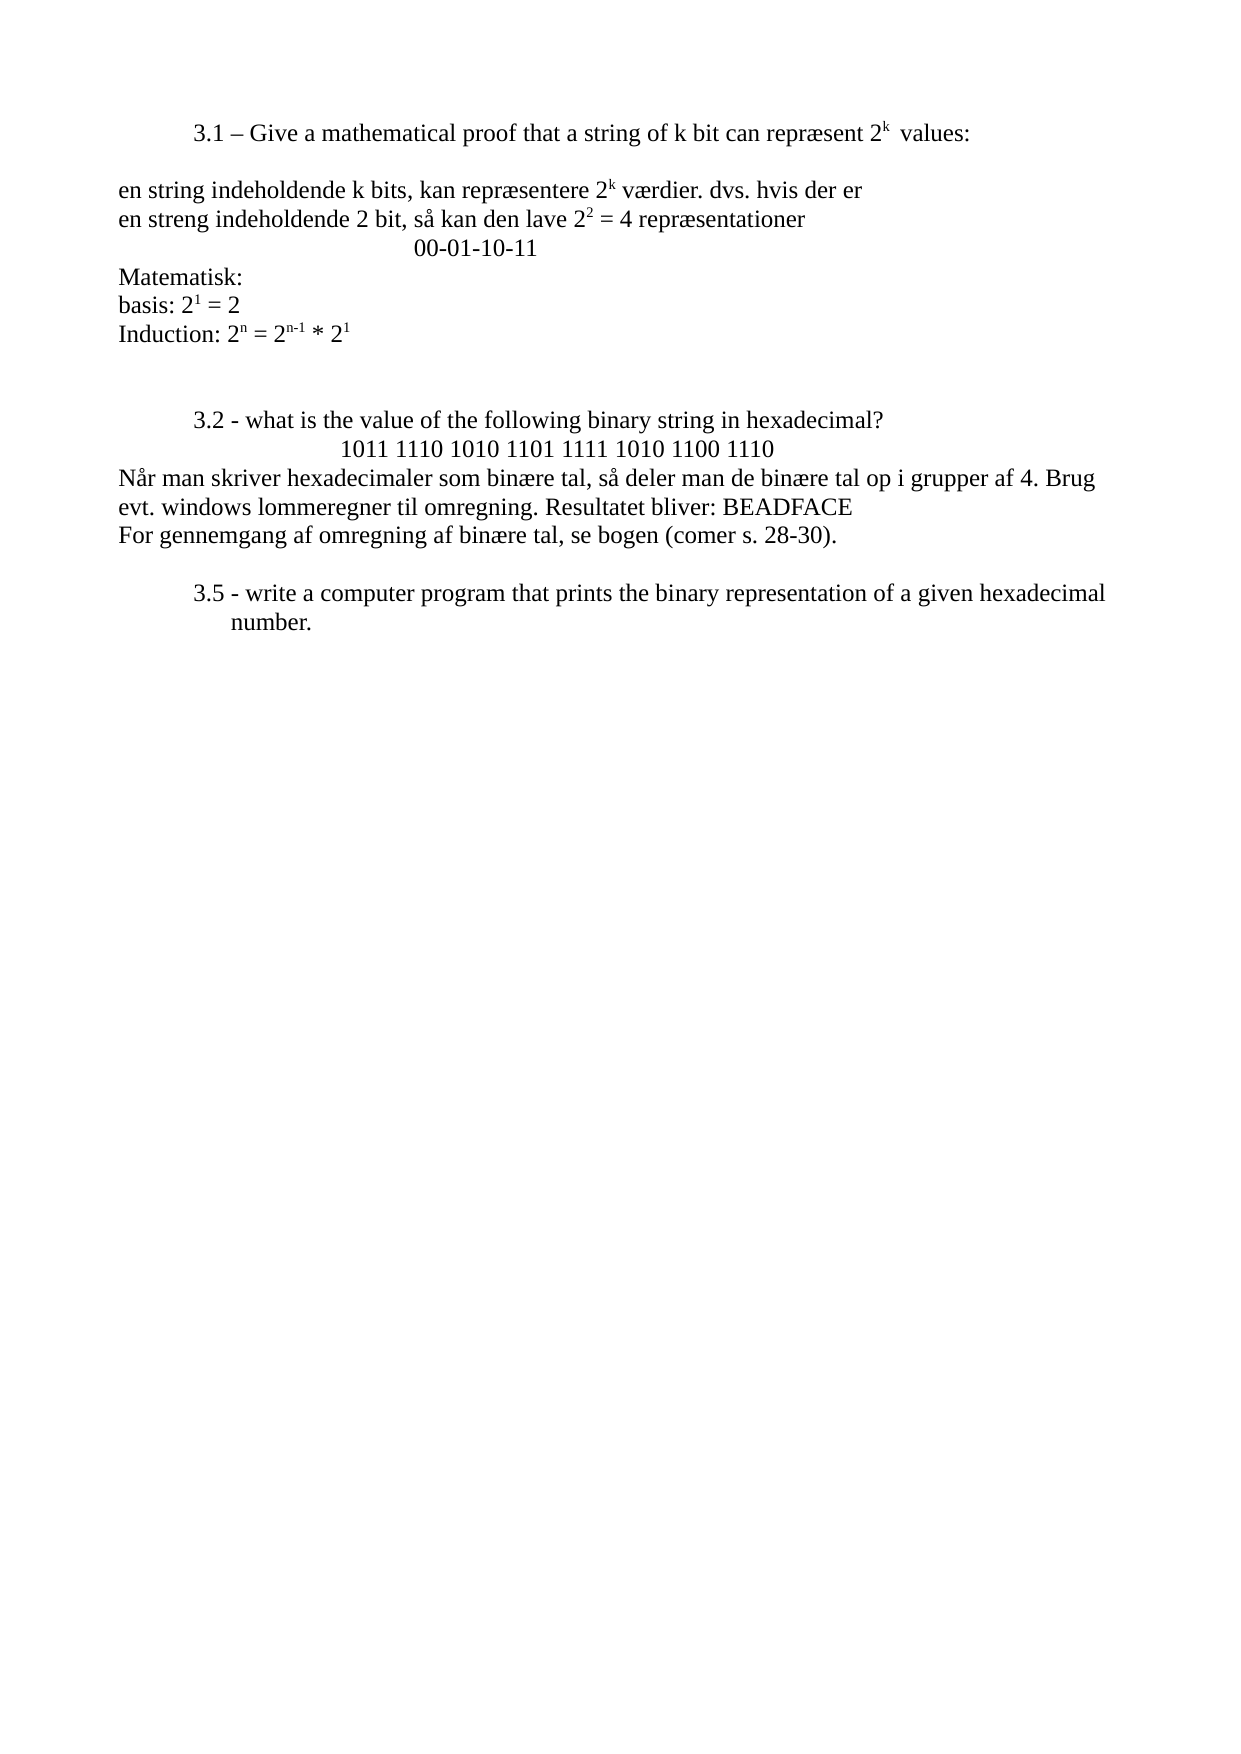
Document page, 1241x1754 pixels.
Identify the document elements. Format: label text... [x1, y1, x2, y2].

text Induction: 2n = 2n-1 * 21 [118, 319, 1122, 348]
text en string indeholdende k bits, kan repræsentere 2k værdier. dvs. hvis der er [118, 176, 1122, 204]
text Matematisk: [118, 262, 1122, 291]
text For gennemgang af omregning af binære tal, se bogen (comer s. 28-30). [118, 521, 1122, 549]
text basis: 21 = 2 [118, 291, 1122, 319]
text 1011 1110 1010 1101 1111 1010 1100 1110 [118, 434, 1122, 463]
text 00-01-10-11 [118, 233, 1122, 262]
list - write a computer program that prints the binary representation of a given hexadecimal number. [193, 578, 1122, 636]
text en streng indeholdende 2 bit, så kan den lave 22 = 4 repræsentationer [118, 204, 1122, 233]
list 3.1 – Give a mathematical proof that a string of k bit can repræsent 2k values: [156, 118, 1122, 147]
list - what is the value of the following binary string in hexadecimal? [193, 406, 1122, 434]
text Når man skriver hexadecimaler som binære tal, så deler man de binære tal op i grupper af 4. Brug evt. windows lommeregner til omregning. Resultatet bliver: BEADFACE [118, 463, 1122, 521]
